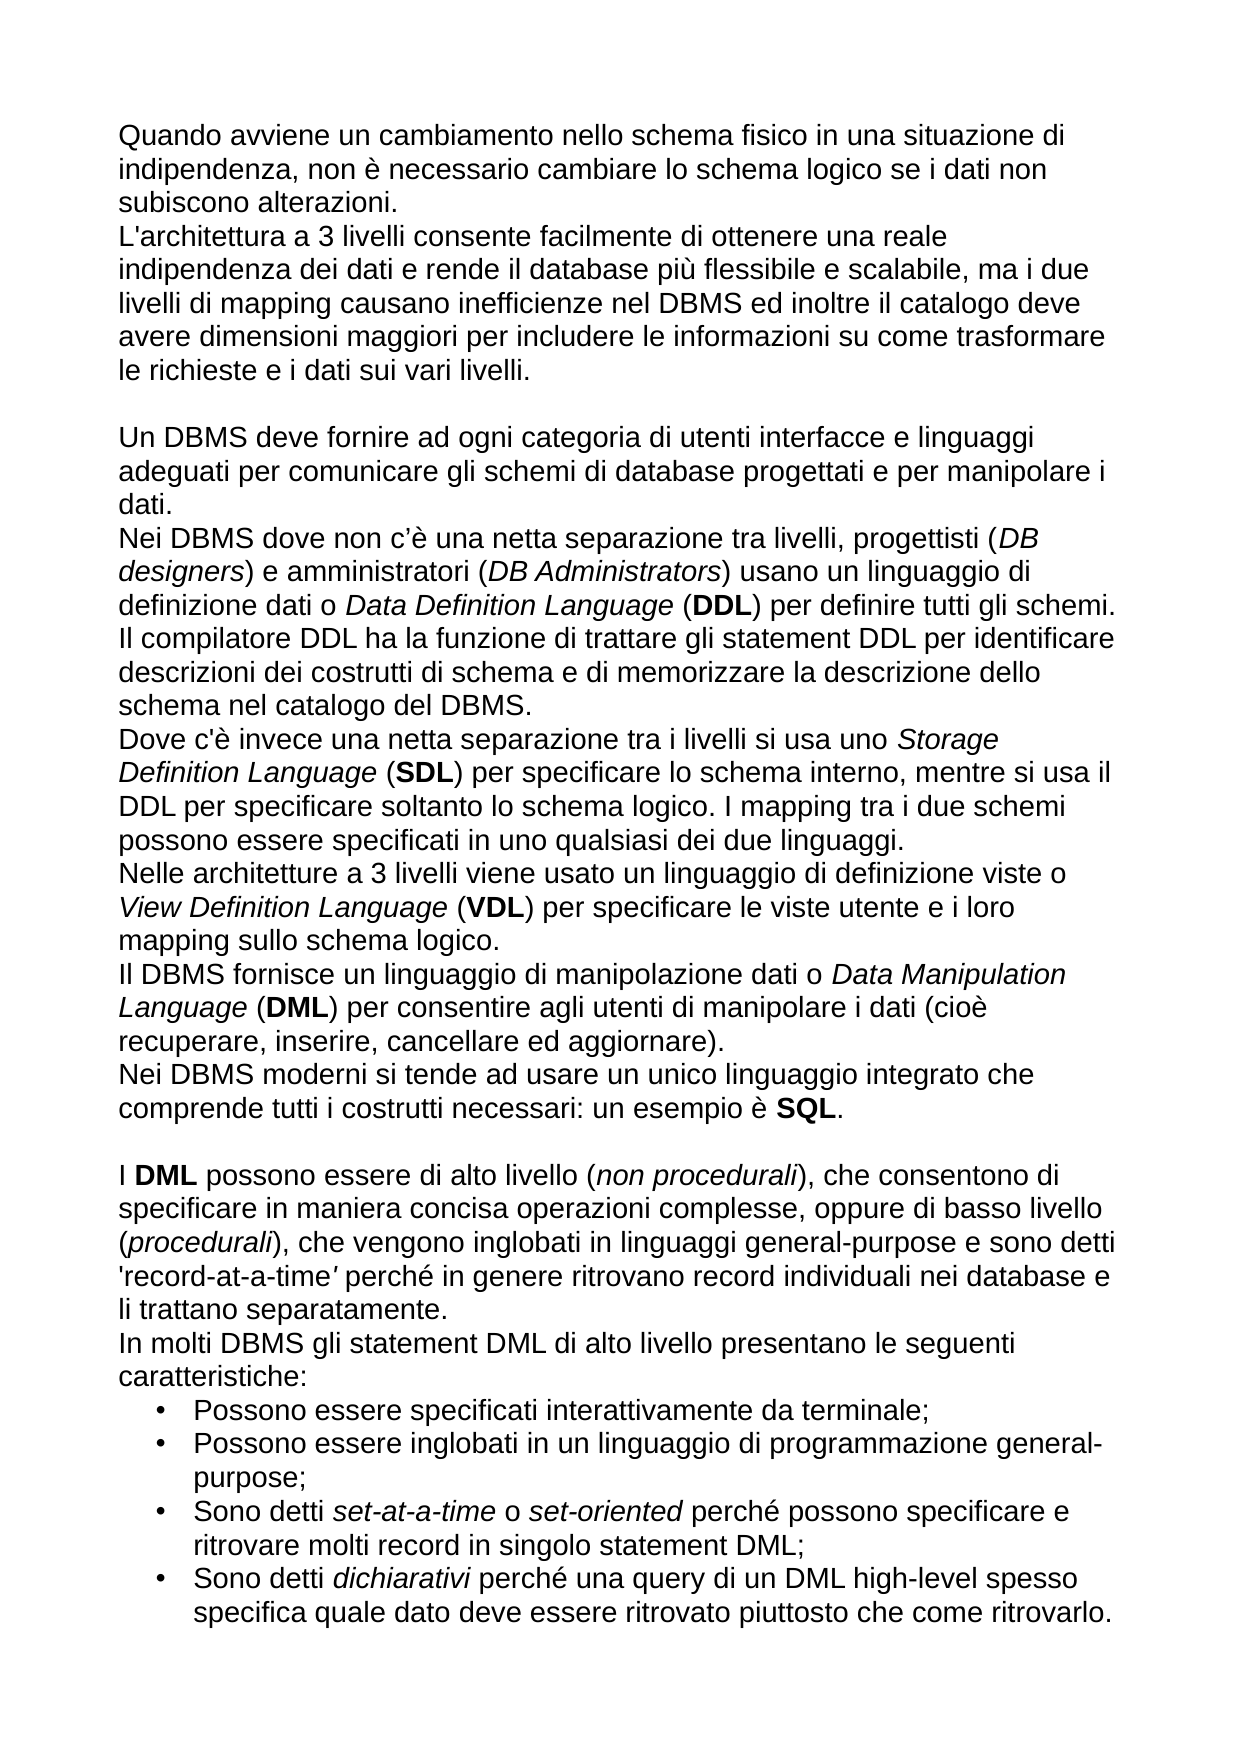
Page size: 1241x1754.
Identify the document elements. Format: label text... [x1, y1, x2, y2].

text Nei DBMS dove non c’è una netta separazione tra livelli, progettisti (DB designers) e amministratori (DB Administrators) usano un linguaggio di definizione dati o Data Definition Language (DDL) per definire tutti gli schemi. Il compilatore DDL ha la funzione di trattare gli statement DDL per identificare descrizioni dei costrutti di schema e di memorizzare la descrizione dello schema nel catalogo del DBMS. [118, 521, 1122, 722]
text Nelle architetture a 3 livelli viene usato un linguaggio di definizione viste o View Definition Language (VDL) per specificare le viste utente e i loro mapping sullo schema logico. [118, 856, 1122, 957]
text Il DBMS fornisce un linguaggio di manipolazione dati o Data Manipulation Language (DML) per consentire agli utenti di manipolare i dati (cioè recuperare, inserire, cancellare ed aggiornare). [118, 957, 1122, 1057]
list Sono detti dichiarativi perché una query di un DML high-level spesso specifica quale dato deve essere ritrovato piuttosto che come ritrovarlo. [156, 1561, 1122, 1628]
list Possono essere inglobati in un linguaggio di programmazione general-purpose; [156, 1426, 1122, 1494]
list Possono essere specificati interattivamente da terminale; [156, 1393, 1122, 1426]
text I DML possono essere di alto livello (non procedurali), che consentono di specificare in maniera concisa operazioni complesse, oppure di basso livello (procedurali), che vengono inglobati in linguaggi general-purpose e sono detti 'record-at-a-time' perché in genere ritrovano record individuali nei database e li trattano separatamente. [118, 1158, 1122, 1326]
text Dove c'è invece una netta separazione tra i livelli si usa uno Storage Definition Language (SDL) per specificare lo schema interno, mentre si usa il DDL per specificare soltanto lo schema logico. I mapping tra i due schemi possono essere specificati in uno qualsiasi dei due linguaggi. [118, 722, 1122, 856]
text L'architettura a 3 livelli consente facilmente di ottenere una reale indipendenza dei dati e rende il database più flessibile e scalabile, ma i due livelli di mapping causano inefficienze nel DBMS ed inoltre il catalogo deve avere dimensioni maggiori per includere le informazioni su come trasformare le richieste e i dati sui vari livelli. [118, 219, 1122, 386]
list Sono detti set-at-a-time o set-oriented perché possono specificare e ritrovare molti record in singolo statement DML; [156, 1494, 1122, 1561]
text Quando avviene un cambiamento nello schema fisico in una situazione di indipendenza, non è necessario cambiare lo schema logico se i dati non subiscono alterazioni. [118, 118, 1122, 219]
text Nei DBMS moderni si tende ad usare un unico linguaggio integrato che comprende tutti i costrutti necessari: un esempio è SQL. [118, 1057, 1122, 1124]
text In molti DBMS gli statement DML di alto livello presentano le seguenti caratteristiche: [118, 1326, 1122, 1393]
text Un DBMS deve fornire ad ogni categoria di utenti interfacce e linguaggi adeguati per comunicare gli schemi di database progettati e per manipolare i dati. [118, 420, 1122, 521]
